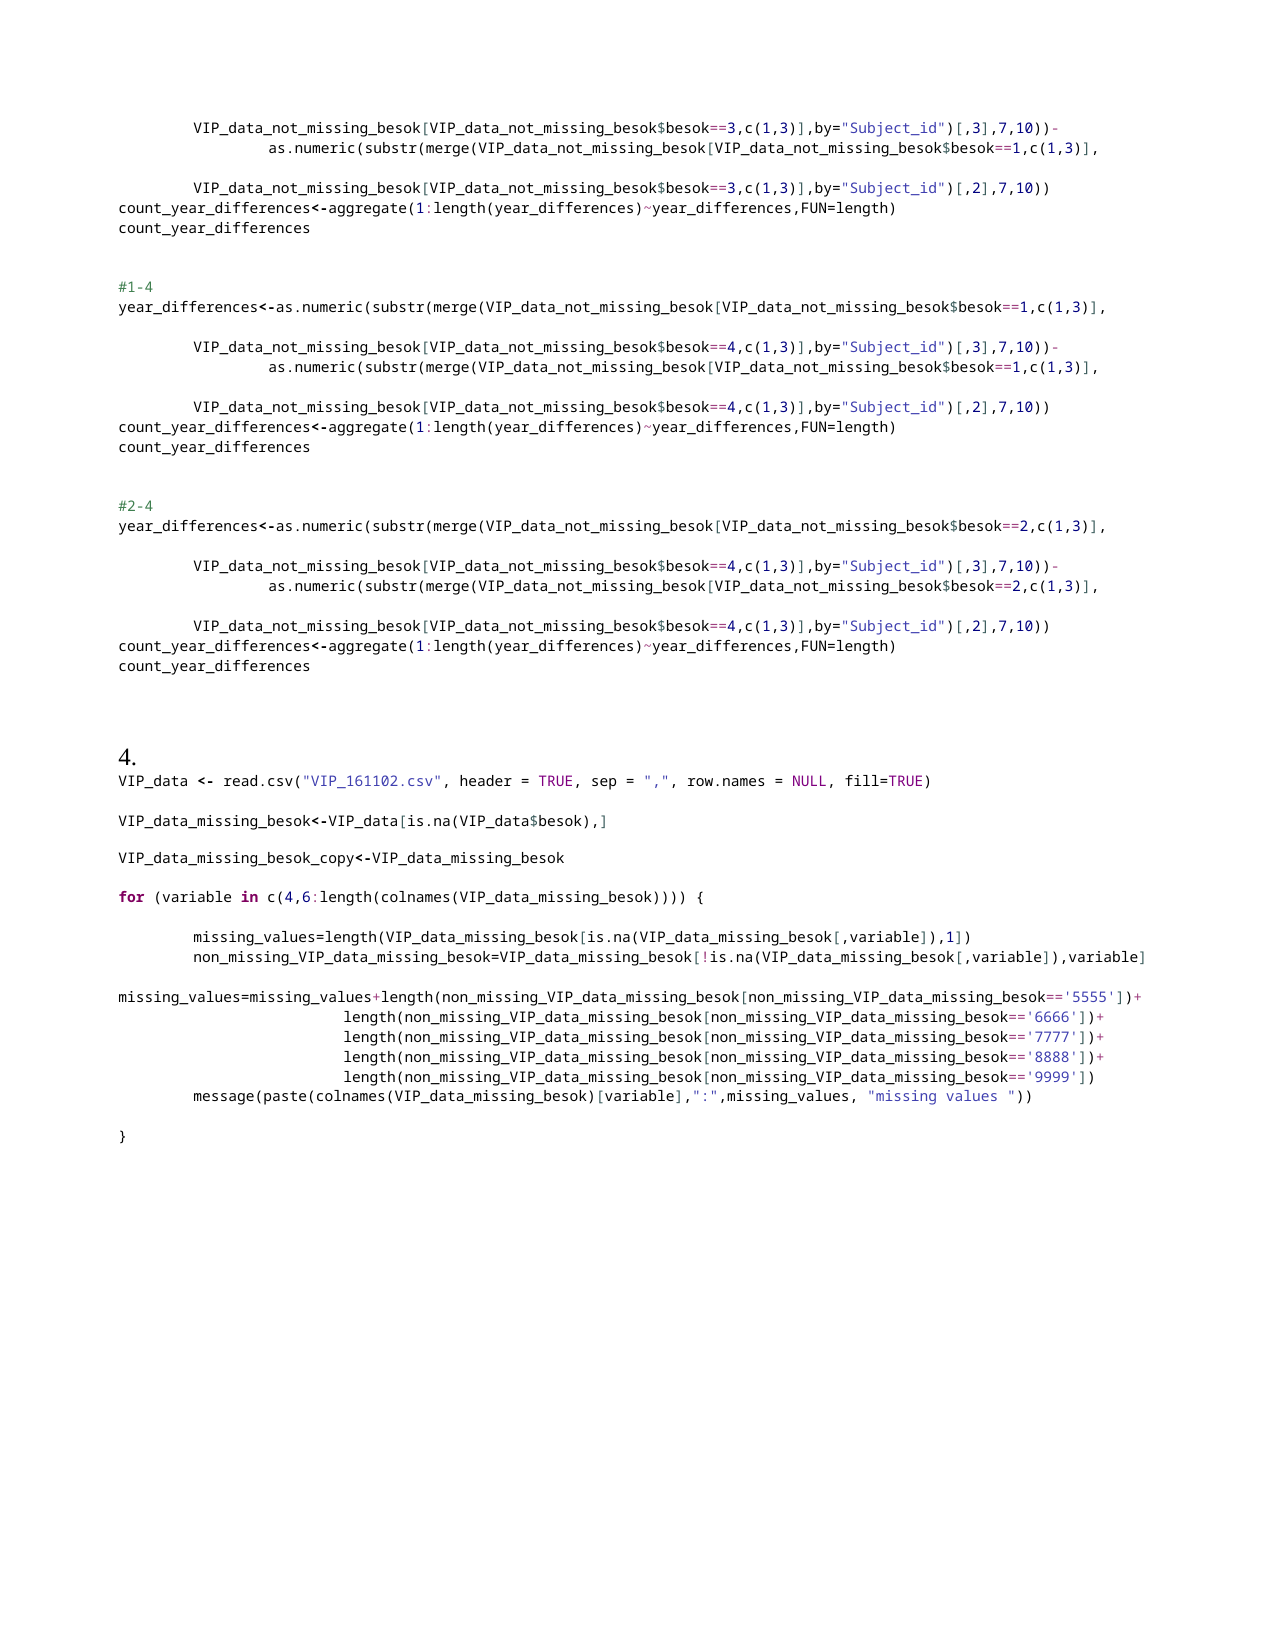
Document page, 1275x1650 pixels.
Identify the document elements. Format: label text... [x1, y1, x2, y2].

text message(paste(colnames(VIP_data_missing_besok)[variable],":",missing_values, "missing values ")) [118, 1086, 1157, 1106]
text non_missing_VIP_data_missing_besok=VIP_data_missing_besok[!is.na(VIP_data_missing_besok[,variable]),variable] [118, 947, 1157, 967]
text VIP_data_missing_besok_copy<-VIP_data_missing_besok [118, 847, 1157, 867]
text length(non_missing_VIP_data_missing_besok[non_missing_VIP_data_missing_besok=='8888'])+ [118, 1046, 1157, 1066]
text VIP_data <- read.csv("VIP_161102.csv", header = TRUE, sep = ",", row.names = NULL, fill=TRUE) [118, 771, 1157, 791]
text as.numeric(substr(merge(VIP_data_not_missing_besok[VIP_data_not_missing_besok$besok==1,c(1,3)], [118, 357, 1157, 377]
text VIP_data_not_missing_besok[VIP_data_not_missing_besok$besok==4,c(1,3)],by="Subject_id")[,2],7,10)) [118, 377, 1157, 417]
text VIP_data_not_missing_besok[VIP_data_not_missing_besok$besok==3,c(1,3)],by="Subject_id")[,2],7,10)) [118, 158, 1157, 198]
text as.numeric(substr(merge(VIP_data_not_missing_besok[VIP_data_not_missing_besok$besok==2,c(1,3)], [118, 576, 1157, 596]
text VIP_data_not_missing_besok[VIP_data_not_missing_besok$besok==4,c(1,3)],by="Subject_id")[,2],7,10)) [118, 596, 1157, 635]
text VIP_data_not_missing_besok[VIP_data_not_missing_besok$besok==3,c(1,3)],by="Subject_id")[,3],7,10))- [118, 118, 1157, 138]
text missing_values=length(VIP_data_missing_besok[is.na(VIP_data_missing_besok[,variable]),1]) [118, 927, 1157, 947]
text length(non_missing_VIP_data_missing_besok[non_missing_VIP_data_missing_besok=='9999']) [118, 1066, 1157, 1086]
text length(non_missing_VIP_data_missing_besok[non_missing_VIP_data_missing_besok=='6666'])+ [118, 1007, 1157, 1027]
text count_year_differences [118, 436, 1157, 456]
text count_year_differences<-aggregate(1:length(year_differences)~year_differences,FUN=length) [118, 198, 1157, 218]
text length(non_missing_VIP_data_missing_besok[non_missing_VIP_data_missing_besok=='7777'])+ [118, 1027, 1157, 1046]
text VIP_data_missing_besok<-VIP_data[is.na(VIP_data$besok),] [118, 811, 1157, 831]
text year_differences<-as.numeric(substr(merge(VIP_data_not_missing_besok[VIP_data_not_missing_besok$besok==1,c(1,3)], [118, 297, 1157, 317]
text year_differences<-as.numeric(substr(merge(VIP_data_not_missing_besok[VIP_data_not_missing_besok$besok==2,c(1,3)], [118, 516, 1157, 536]
text as.numeric(substr(merge(VIP_data_not_missing_besok[VIP_data_not_missing_besok$besok==1,c(1,3)], [118, 138, 1157, 158]
text count_year_differences [118, 655, 1157, 675]
text count_year_differences<-aggregate(1:length(year_differences)~year_differences,FUN=length) [118, 417, 1157, 436]
text count_year_differences<-aggregate(1:length(year_differences)~year_differences,FUN=length) [118, 635, 1157, 655]
text } [118, 1126, 1157, 1146]
text #1-4 [118, 277, 1157, 297]
text #2-4 [118, 496, 1157, 516]
text for (variable in c(4,6:length(colnames(VIP_data_missing_besok)))) { [118, 887, 1157, 907]
text 4. [118, 742, 1157, 771]
text VIP_data_not_missing_besok[VIP_data_not_missing_besok$besok==4,c(1,3)],by="Subject_id")[,3],7,10))- [118, 317, 1157, 357]
text count_year_differences [118, 218, 1157, 237]
text VIP_data_not_missing_besok[VIP_data_not_missing_besok$besok==4,c(1,3)],by="Subject_id")[,3],7,10))- [118, 536, 1157, 576]
text missing_values=missing_values+length(non_missing_VIP_data_missing_besok[non_missing_VIP_data_missing_besok=='5555'])+ [118, 967, 1157, 1007]
